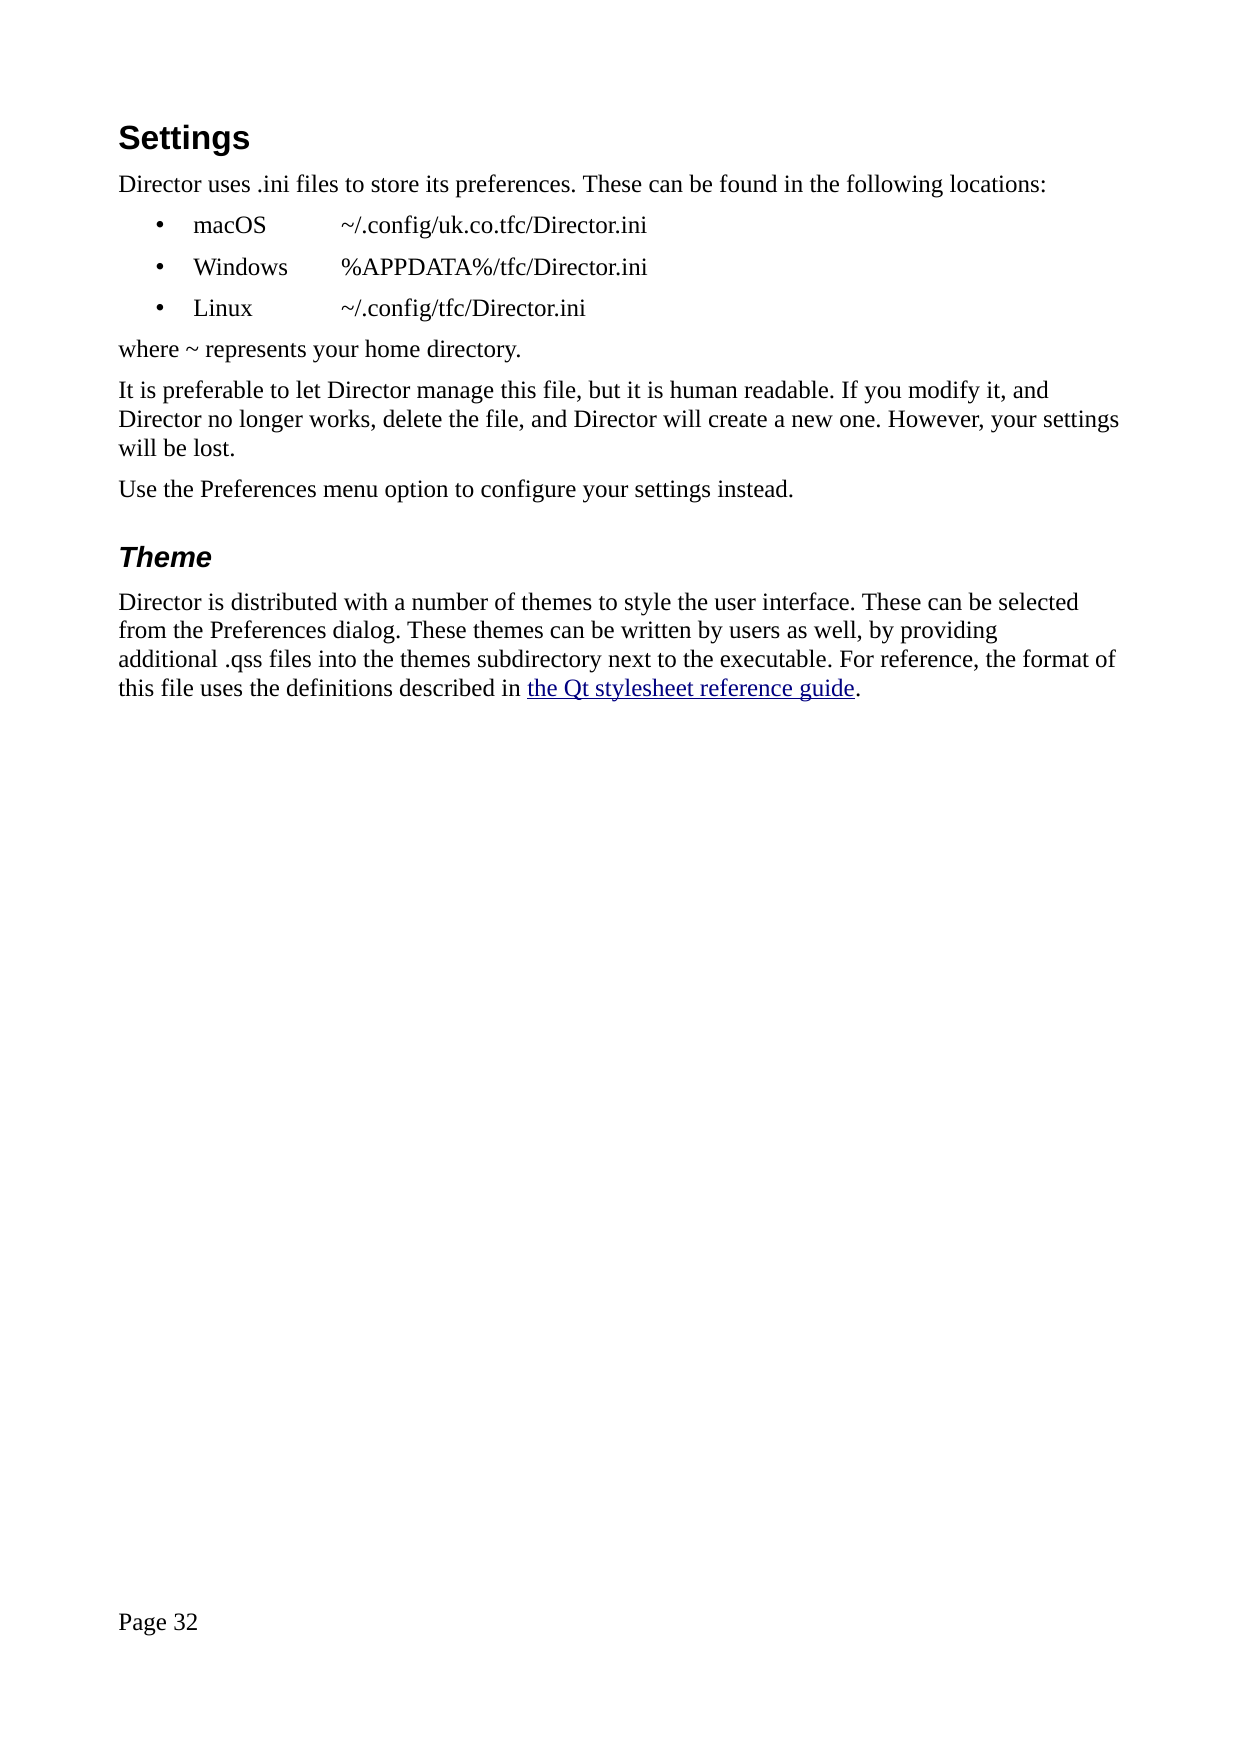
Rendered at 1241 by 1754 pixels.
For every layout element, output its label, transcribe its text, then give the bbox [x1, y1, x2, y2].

text Director is distributed with a number of themes to style the user interface. These can be selected from the Preferences dialog. These themes can be written by users as well, by providing additional .qss files into the themes subdirectory next to the executable. For reference, the format of this file uses the definitions described in the Qt stylesheet reference guide. [118, 587, 1122, 702]
subtitle Theme [118, 541, 1122, 574]
text Use the Preferences menu option to configure your settings instead. [118, 474, 1122, 503]
text It is preferable to let Director manage this file, but it is human readable. If you modify it, and Director no longer works, delete the file, and Director will create a new one. However, your settings will be lost. [118, 376, 1122, 462]
list macOS ~/.config/uk.co.tfc/Director.ini [156, 211, 1122, 239]
text where ~ represents your home directory. [118, 334, 1122, 363]
text Director uses .ini files to store its preferences. These can be found in the following locations: [118, 169, 1122, 198]
list Linux ~/.config/tfc/Director.ini [156, 293, 1122, 322]
subtitle Settings [118, 118, 1122, 157]
list Windows %APPDATA%/tfc/Director.ini [156, 252, 1122, 281]
